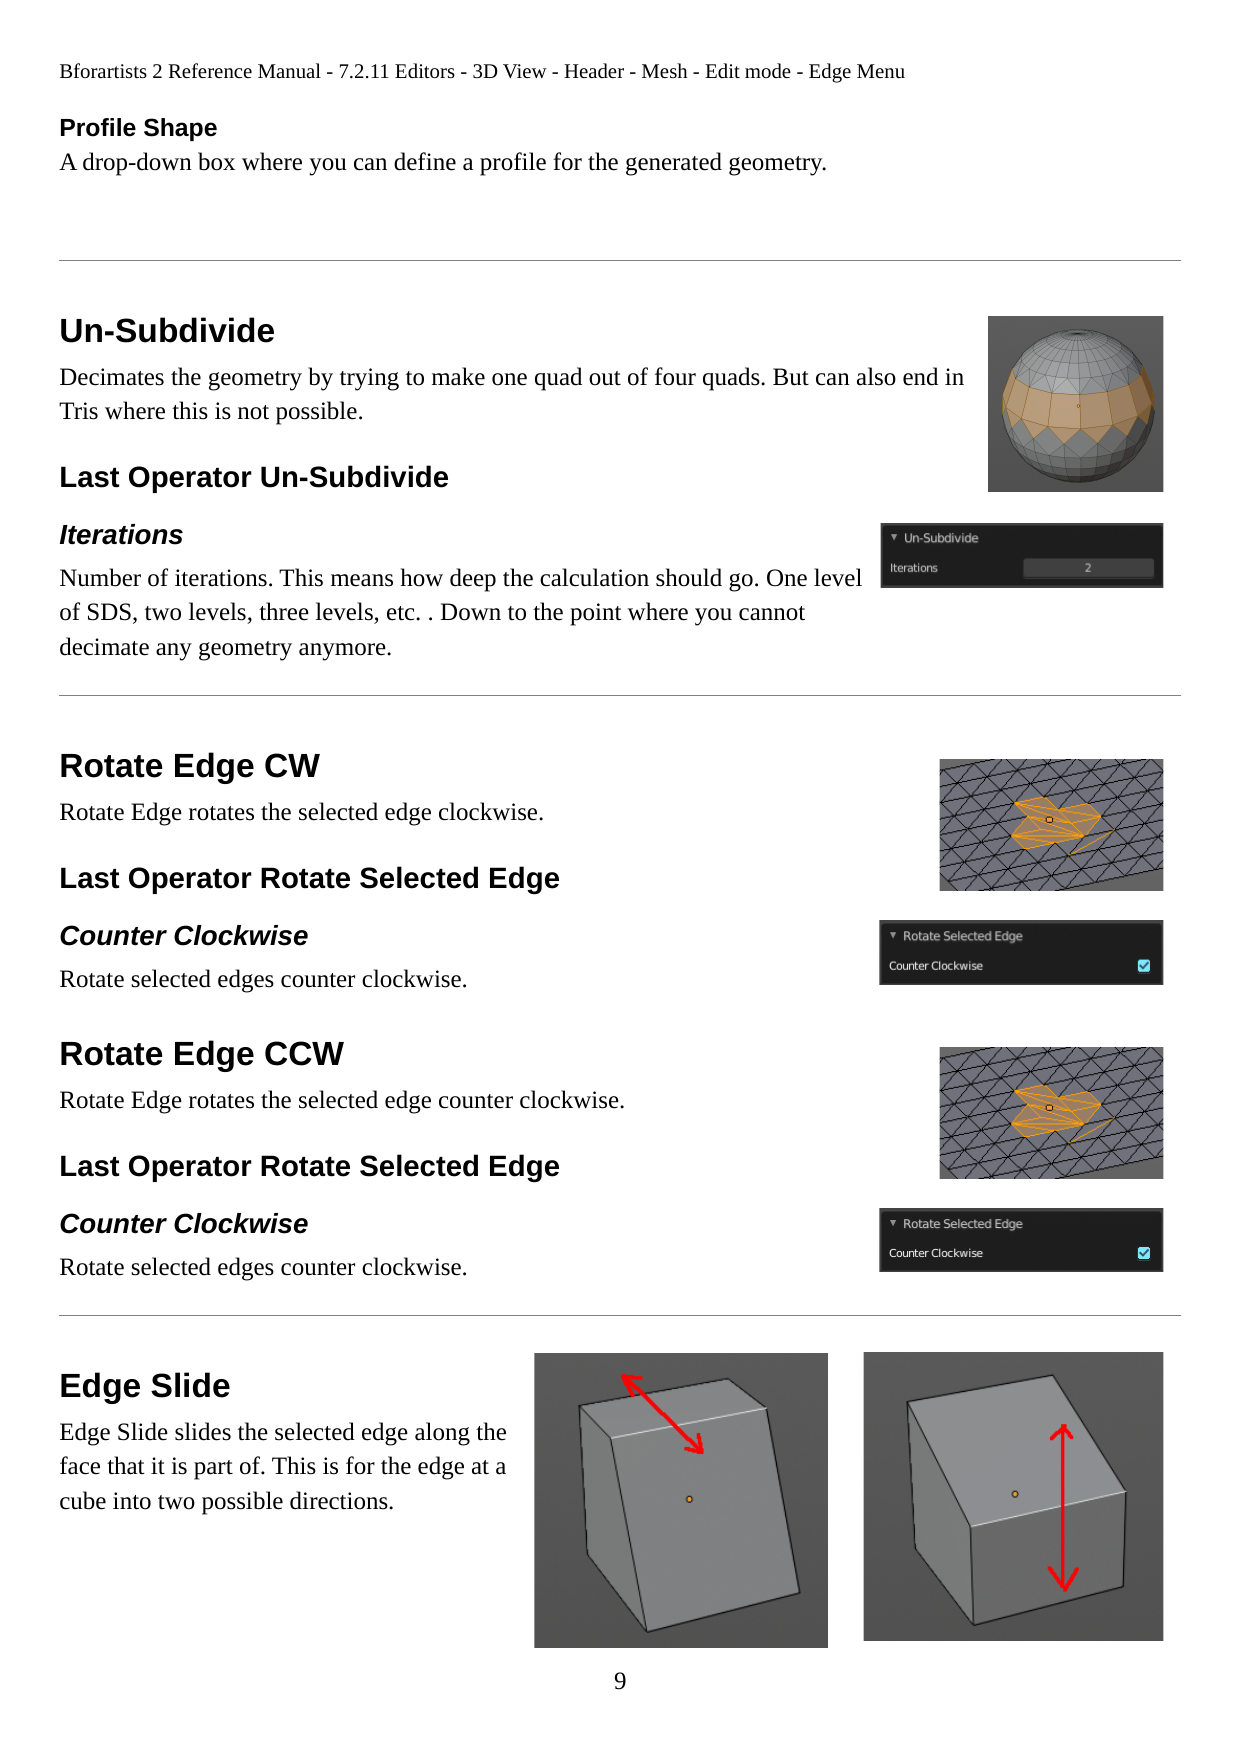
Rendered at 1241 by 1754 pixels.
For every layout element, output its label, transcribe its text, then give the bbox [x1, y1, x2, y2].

subtitle Profile Shape [59, 113, 1181, 141]
picture [879, 1208, 1164, 1272]
subtitle Rotate Edge CCW [59, 1034, 1181, 1072]
picture [879, 920, 1164, 985]
picture [939, 759, 1164, 891]
subtitle Counter Clockwise [59, 919, 1181, 951]
subtitle Rotate Edge CW [59, 746, 1181, 784]
subtitle Edge Slide [59, 1366, 534, 1404]
text Rotate Edge rotates the selected edge clockwise. [59, 797, 939, 826]
text Edge Slide slides the selected edge along the face that it is part of. This is for the edge at a cube into two possible directions. [59, 1417, 534, 1514]
subtitle [828, 1366, 863, 1404]
text Number of iterations. This means how deep the calculation should go. One level of SDS, two levels, three levels, etc. . Down to the point where you cannot decimate any geometry anymore. [59, 563, 1181, 661]
picture [939, 1047, 1164, 1179]
text [828, 1417, 863, 1514]
subtitle Un-Subdivide [59, 311, 1181, 349]
picture [880, 523, 1164, 588]
picture [988, 316, 1164, 492]
picture [534, 1353, 828, 1648]
subtitle [1164, 1366, 1181, 1404]
subtitle Last Operator Rotate Selected Edge [59, 861, 1181, 894]
text Decimates the geometry by trying to make one quad out of four quads. But can also end in Tris where this is not possible. [59, 362, 988, 425]
picture [863, 1352, 1164, 1641]
text Rotate Edge rotates the selected edge counter clockwise. [59, 1085, 939, 1114]
text Rotate selected edges counter clockwise. [59, 1252, 1181, 1280]
subtitle Last Operator Rotate Selected Edge [59, 1148, 1181, 1182]
subtitle Iterations [59, 518, 1181, 550]
text Rotate selected edges counter clockwise. [59, 964, 1181, 993]
subtitle Last Operator Un-Subdivide [59, 460, 1181, 493]
subtitle Counter Clockwise [59, 1207, 1181, 1239]
text A drop-down box where you can define a profile for the generated geometry. [59, 147, 1181, 176]
